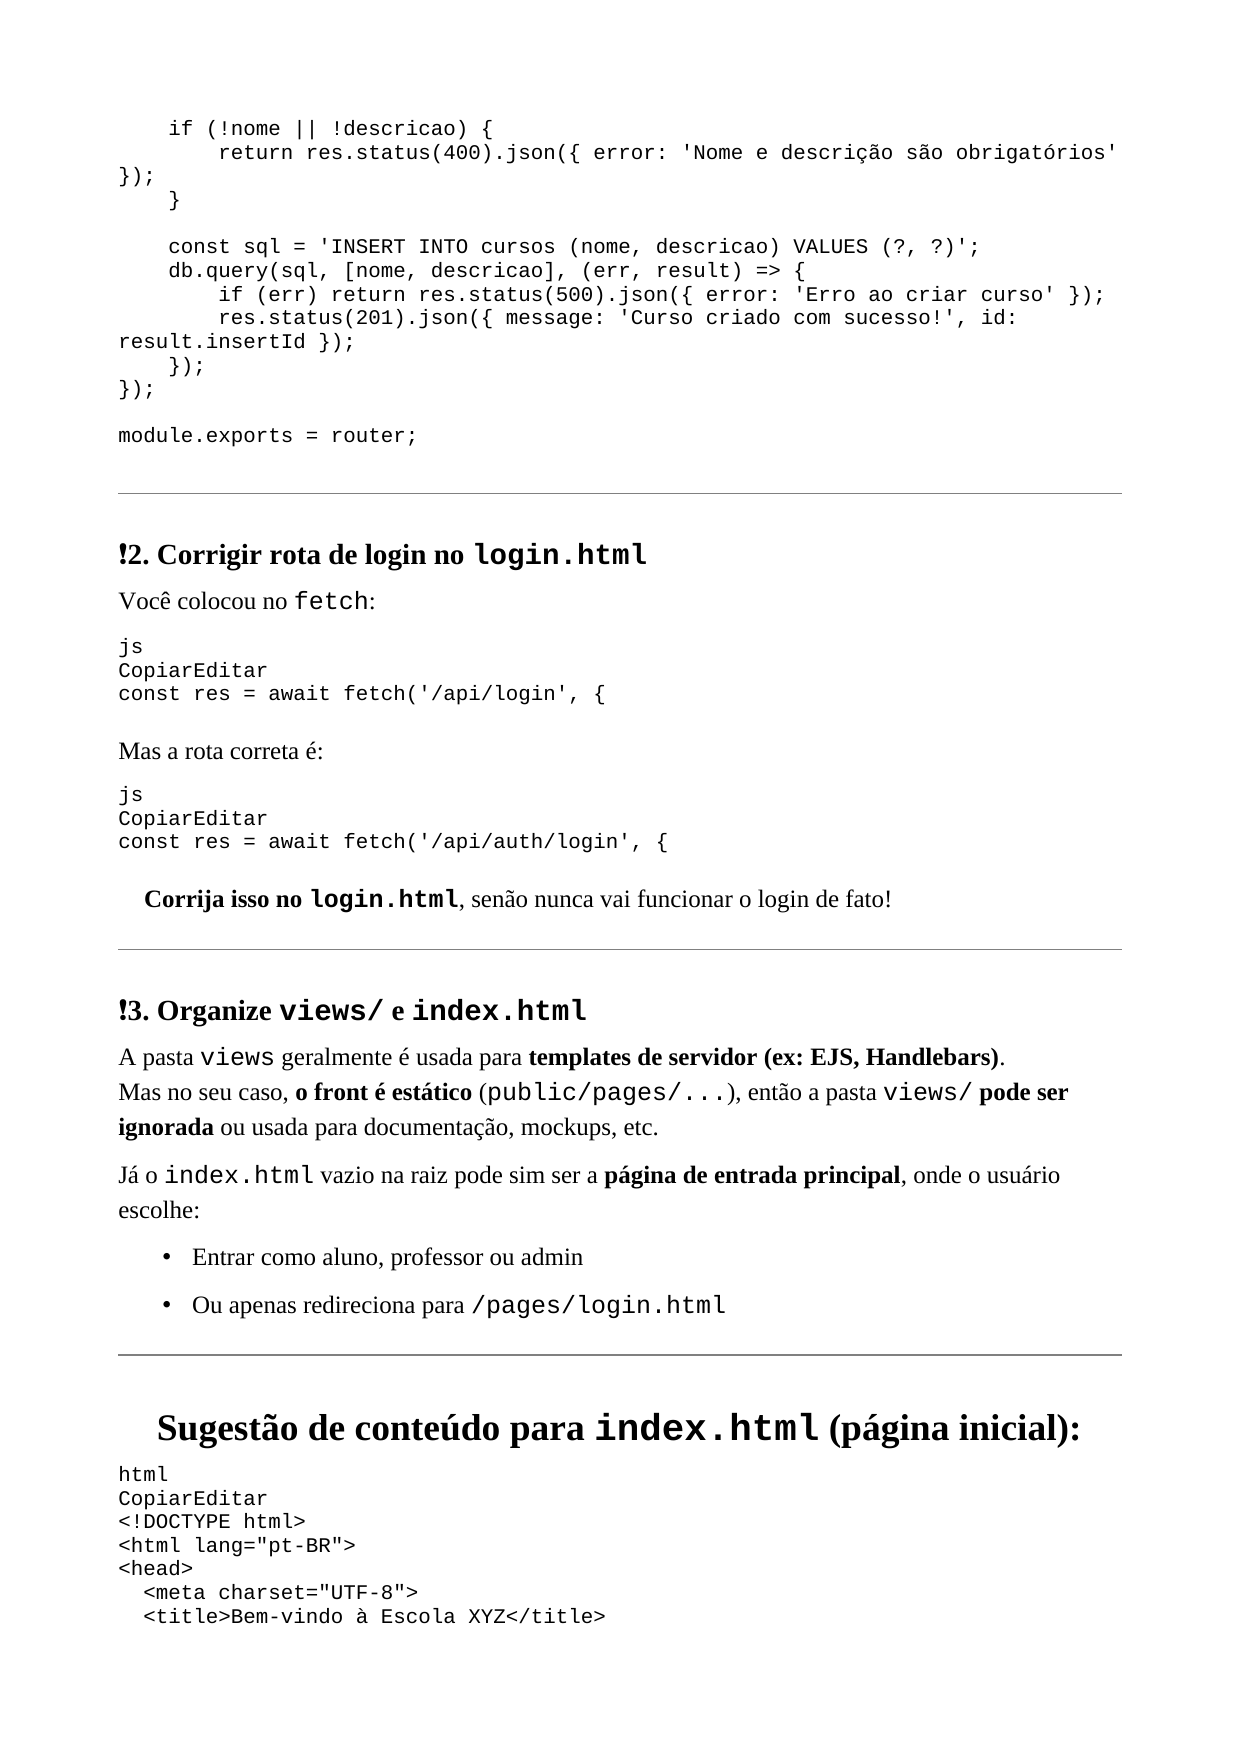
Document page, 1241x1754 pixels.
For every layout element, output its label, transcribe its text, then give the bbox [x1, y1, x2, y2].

text <head> [118, 1558, 1122, 1582]
list Ou apenas redireciona para /pages/login.html [162, 1290, 1122, 1321]
text Mas a rota correta é: [118, 736, 1122, 765]
text db.query(sql, [nome, descricao], (err, result) => { [118, 260, 1122, 284]
subtitle ❗2. Corrigir rota de login no login.html [118, 537, 1122, 573]
text }); [118, 354, 1122, 378]
text if (!nome || !descricao) { [118, 118, 1122, 142]
text Você colocou no fetch: [118, 586, 1122, 617]
text CopiarEditar [118, 1487, 1122, 1511]
text 🔧 Corrija isso no login.html, senão nunca vai funcionar o login de fato! [118, 884, 1122, 915]
text js [118, 784, 1122, 808]
text } [118, 189, 1122, 213]
text const res = await fetch('/api/auth/login', { [118, 831, 1122, 855]
subtitle ✨ Sugestão de conteúdo para index.html (página inicial): [118, 1405, 1122, 1451]
text <!DOCTYPE html> [118, 1511, 1122, 1535]
text A pasta views geralmente é usada para templates de servidor (ex: EJS, Handlebars). Mas no seu caso, o front é estático (public/pages/...), então a pasta views/ pode ser ignorada ou usada para documentação, mockups, etc. [118, 1042, 1122, 1141]
text res.status(201).json({ message: 'Curso criado com sucesso!', id: result.insertId }); [118, 307, 1122, 354]
text <meta charset="UTF-8"> [118, 1582, 1122, 1606]
text if (err) return res.status(500).json({ error: 'Erro ao criar curso' }); [118, 284, 1122, 307]
text CopiarEditar [118, 660, 1122, 683]
text }); [118, 378, 1122, 402]
text const sql = 'INSERT INTO cursos (nome, descricao) VALUES (?, ?)'; [118, 236, 1122, 260]
text html [118, 1464, 1122, 1487]
subtitle ❗3. Organize views/ e index.html [118, 993, 1122, 1029]
text Já o index.html vazio na raiz pode sim ser a página de entrada principal, onde o usuário escolhe: [118, 1160, 1122, 1223]
text CopiarEditar [118, 808, 1122, 831]
text <title>Bem-vindo à Escola XYZ</title> [118, 1606, 1122, 1629]
text module.exports = router; [118, 426, 1122, 449]
text js [118, 636, 1122, 660]
text <html lang="pt-BR"> [118, 1535, 1122, 1558]
list Entrar como aluno, professor ou admin [162, 1242, 1122, 1271]
text const res = await fetch('/api/login', { [118, 683, 1122, 707]
text return res.status(400).json({ error: 'Nome e descrição são obrigatórios' }); [118, 142, 1122, 189]
